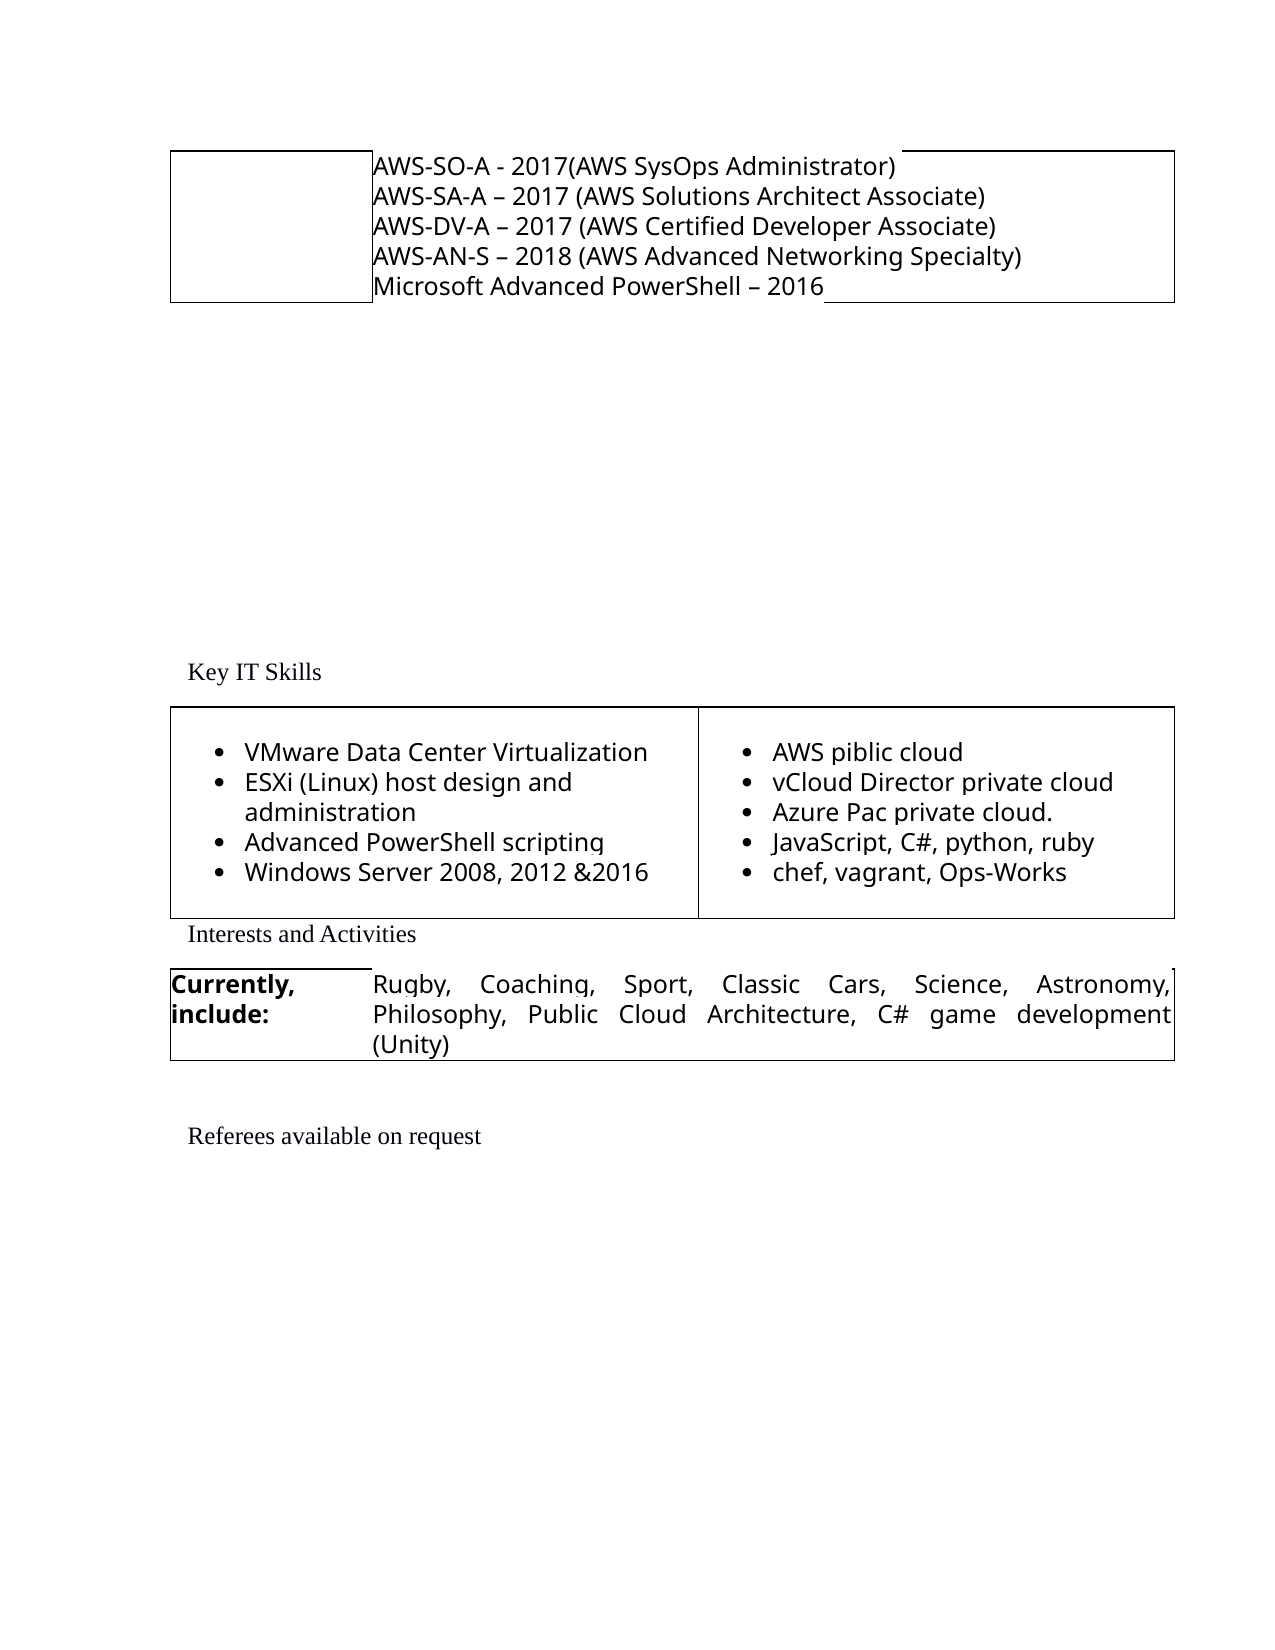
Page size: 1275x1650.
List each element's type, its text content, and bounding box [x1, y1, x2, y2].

table_cell [171, 152, 372, 302]
table_header AWS piblic cloud vCloud Director private cloud Azure Pac private cloud. JavaScript, C#, python, ruby chef, vagrant, Ops-Works [699, 708, 1174, 917]
text Key IT Skills [187, 657, 1087, 686]
text Interests and Activities [187, 919, 1087, 948]
table_header Currently, include: [171, 970, 372, 1060]
text Referees available on request [187, 1121, 1087, 1150]
table_header Rugby, Coaching, Sport, Classic Cars, Science, Astronomy, Philosophy, Public Cloud Architecture, C# game development (Unity) [373, 970, 1174, 1060]
table_cell AWS-SO-A - 2017(AWS SysOps Administrator) AWS-SA-A – 2017 (AWS Solutions Architect Associate) AWS-DV-A – 2017 (AWS Certified Developer Associate) AWS-AN-S – 2018 (AWS Advanced Networking Specialty) Microsoft Advanced PowerShell – 2016 [373, 152, 1174, 302]
table_header VMware Data Center Virtualization ESXi (Linux) host design and administration Advanced PowerShell scripting Windows Server 2008, 2012 &2016 [171, 708, 698, 917]
